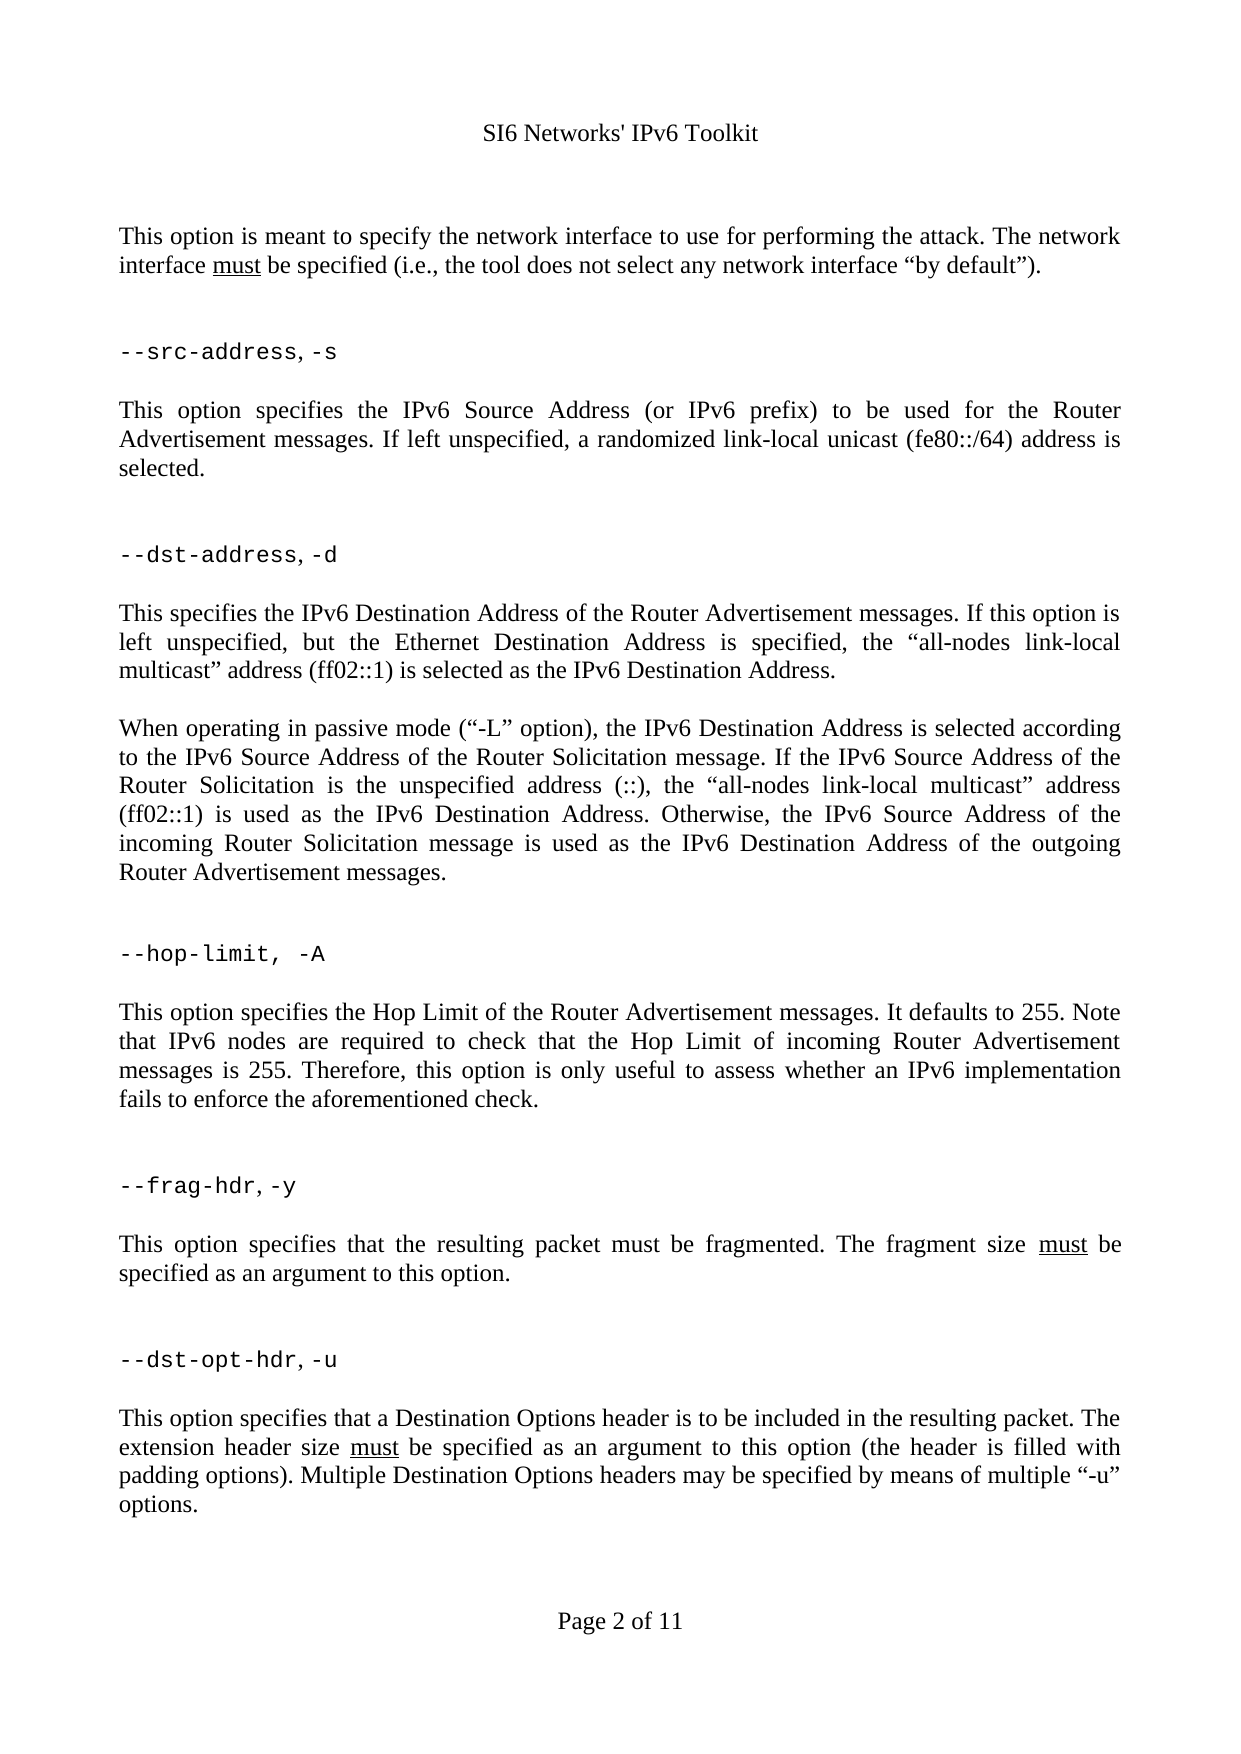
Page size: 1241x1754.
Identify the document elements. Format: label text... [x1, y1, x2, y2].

text This option is meant to specify the network interface to use for performing the attack. The network interface must be specified (i.e., the tool does not select any network interface “by default”). [118, 221, 1122, 279]
text --dst-address, -d [118, 539, 1122, 569]
text --hop-limit, -A [118, 943, 1122, 969]
text --frag-hdr, -y [118, 1170, 1122, 1200]
text When operating in passive mode (“-L” option), the IPv6 Destination Address is selected according to the IPv6 Source Address of the Router Solicitation message. If the IPv6 Source Address of the Router Solicitation is the unspecified address (::), the “all-nodes link-local multicast” address (ff02::1) is used as the IPv6 Destination Address. Otherwise, the IPv6 Source Address of the incoming Router Solicitation message is used as the IPv6 Destination Address of the outgoing Router Advertisement messages. [118, 713, 1122, 885]
text This option specifies the IPv6 Source Address (or IPv6 prefix) to be used for the Router Advertisement messages. If left unspecified, a randomized link-local unicast (fe80::/64) address is selected. [118, 395, 1122, 481]
text This option specifies that the resulting packet must be fragmented. The fragment size must be specified as an argument to this option. [118, 1229, 1122, 1286]
text This specifies the IPv6 Destination Address of the Router Advertisement messages. If this option is left unspecified, but the Ethernet Destination Address is specified, the “all-nodes link-local multicast” address (ff02::1) is selected as the IPv6 Destination Address. [118, 598, 1122, 684]
text This option specifies that a Destination Options header is to be included in the resulting packet. The extension header size must be specified as an argument to this option (the header is filled with padding options). Multiple Destination Options headers may be specified by means of multiple “-u” options. [118, 1403, 1122, 1518]
text This option specifies the Hop Limit of the Router Advertisement messages. It defaults to 255. Note that IPv6 nodes are required to check that the Hop Limit of incoming Router Advertisement messages is 255. Therefore, this option is only useful to assess whether an IPv6 implementation fails to enforce the aforementioned check. [118, 997, 1122, 1112]
text --dst-opt-hdr, -u [118, 1344, 1122, 1374]
text --src-address, -s [118, 336, 1122, 366]
